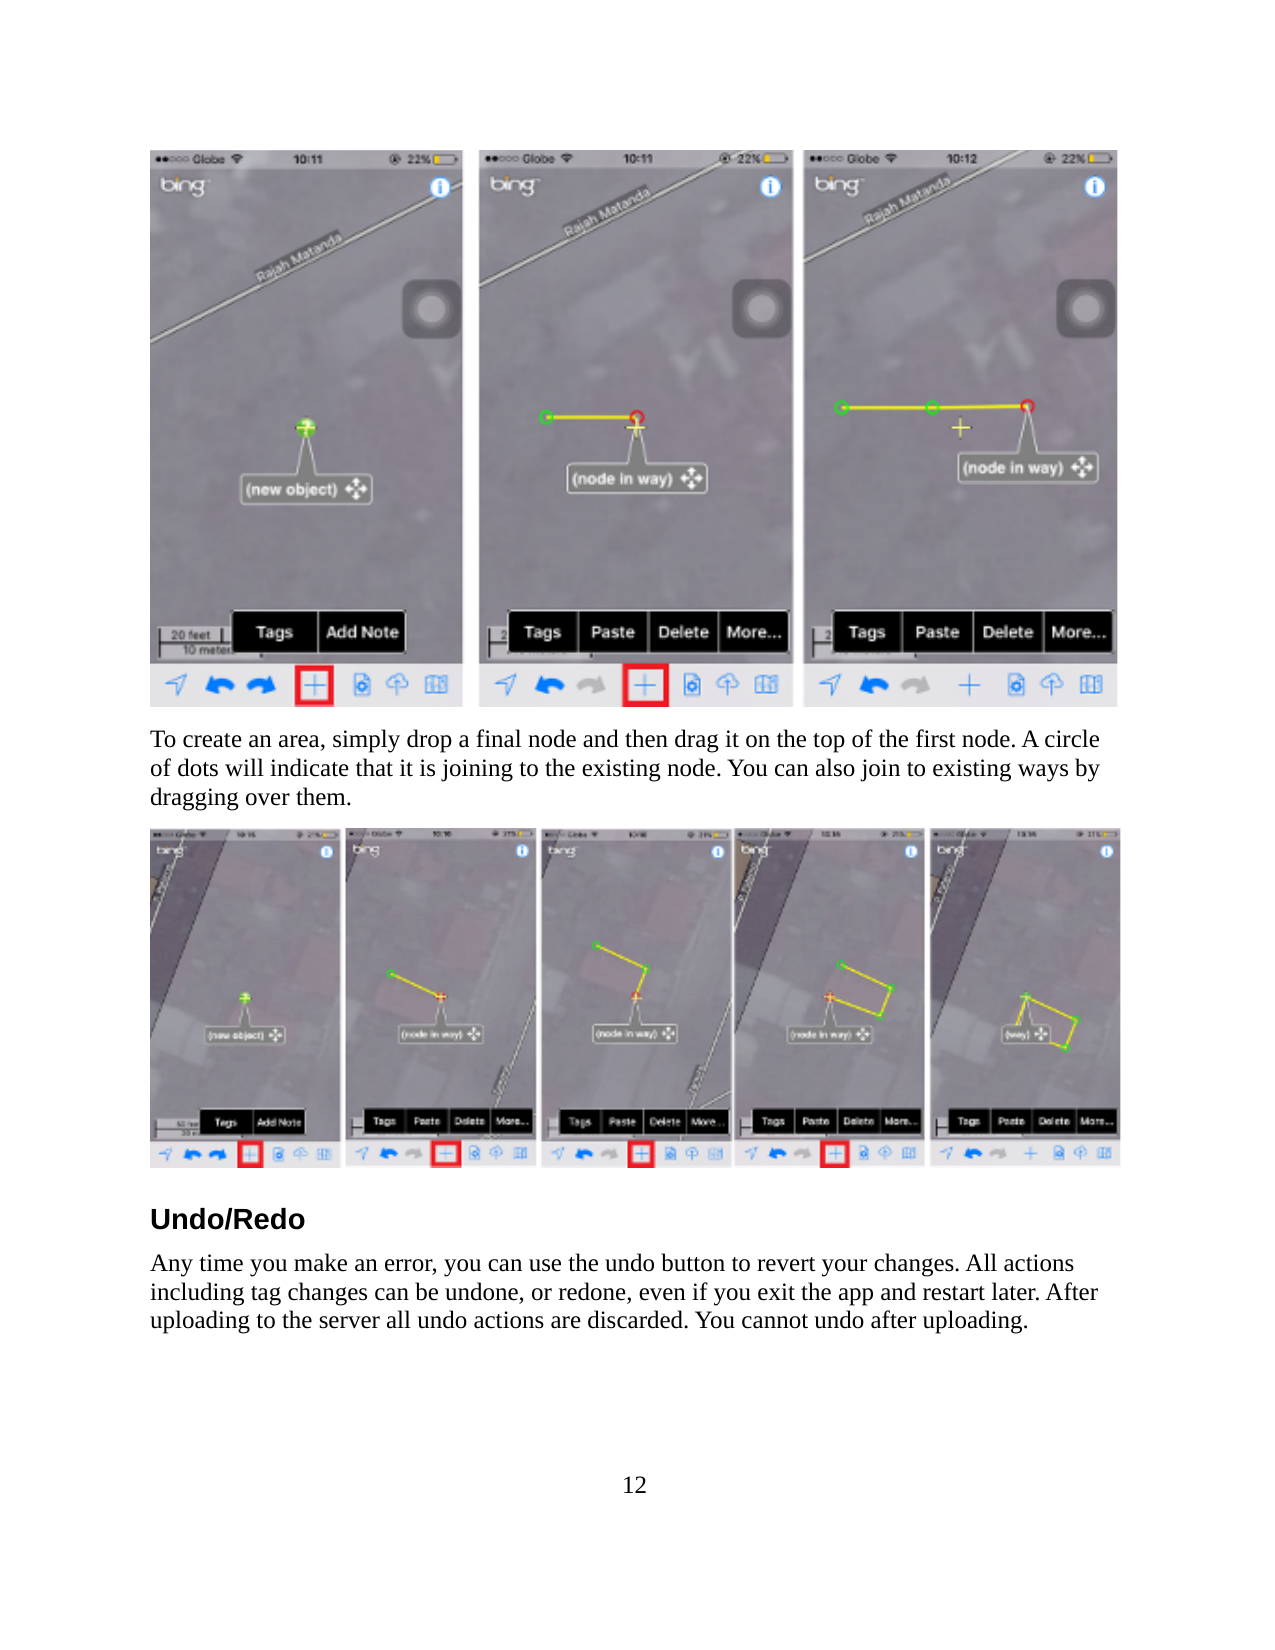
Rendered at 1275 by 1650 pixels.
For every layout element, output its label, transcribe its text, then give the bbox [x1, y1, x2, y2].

subtitle Undo/Redo [150, 1202, 1125, 1235]
text Any time you make an error, you can use the undo button to revert your changes. All actions including tag changes can be undone, or redone, even if you exit the app and restart later. After uploading to the server all undo actions are discarded. You cannot undo after uploading. [150, 1248, 1125, 1334]
text To create an area, simply drop a final node and then drag it on the top of the first node. A circle of dots will indicate that it is joining to the existing node. You can also join to existing ways by dragging over them. [150, 724, 1125, 810]
picture [150, 150, 1118, 707]
picture [150, 828, 1121, 1168]
